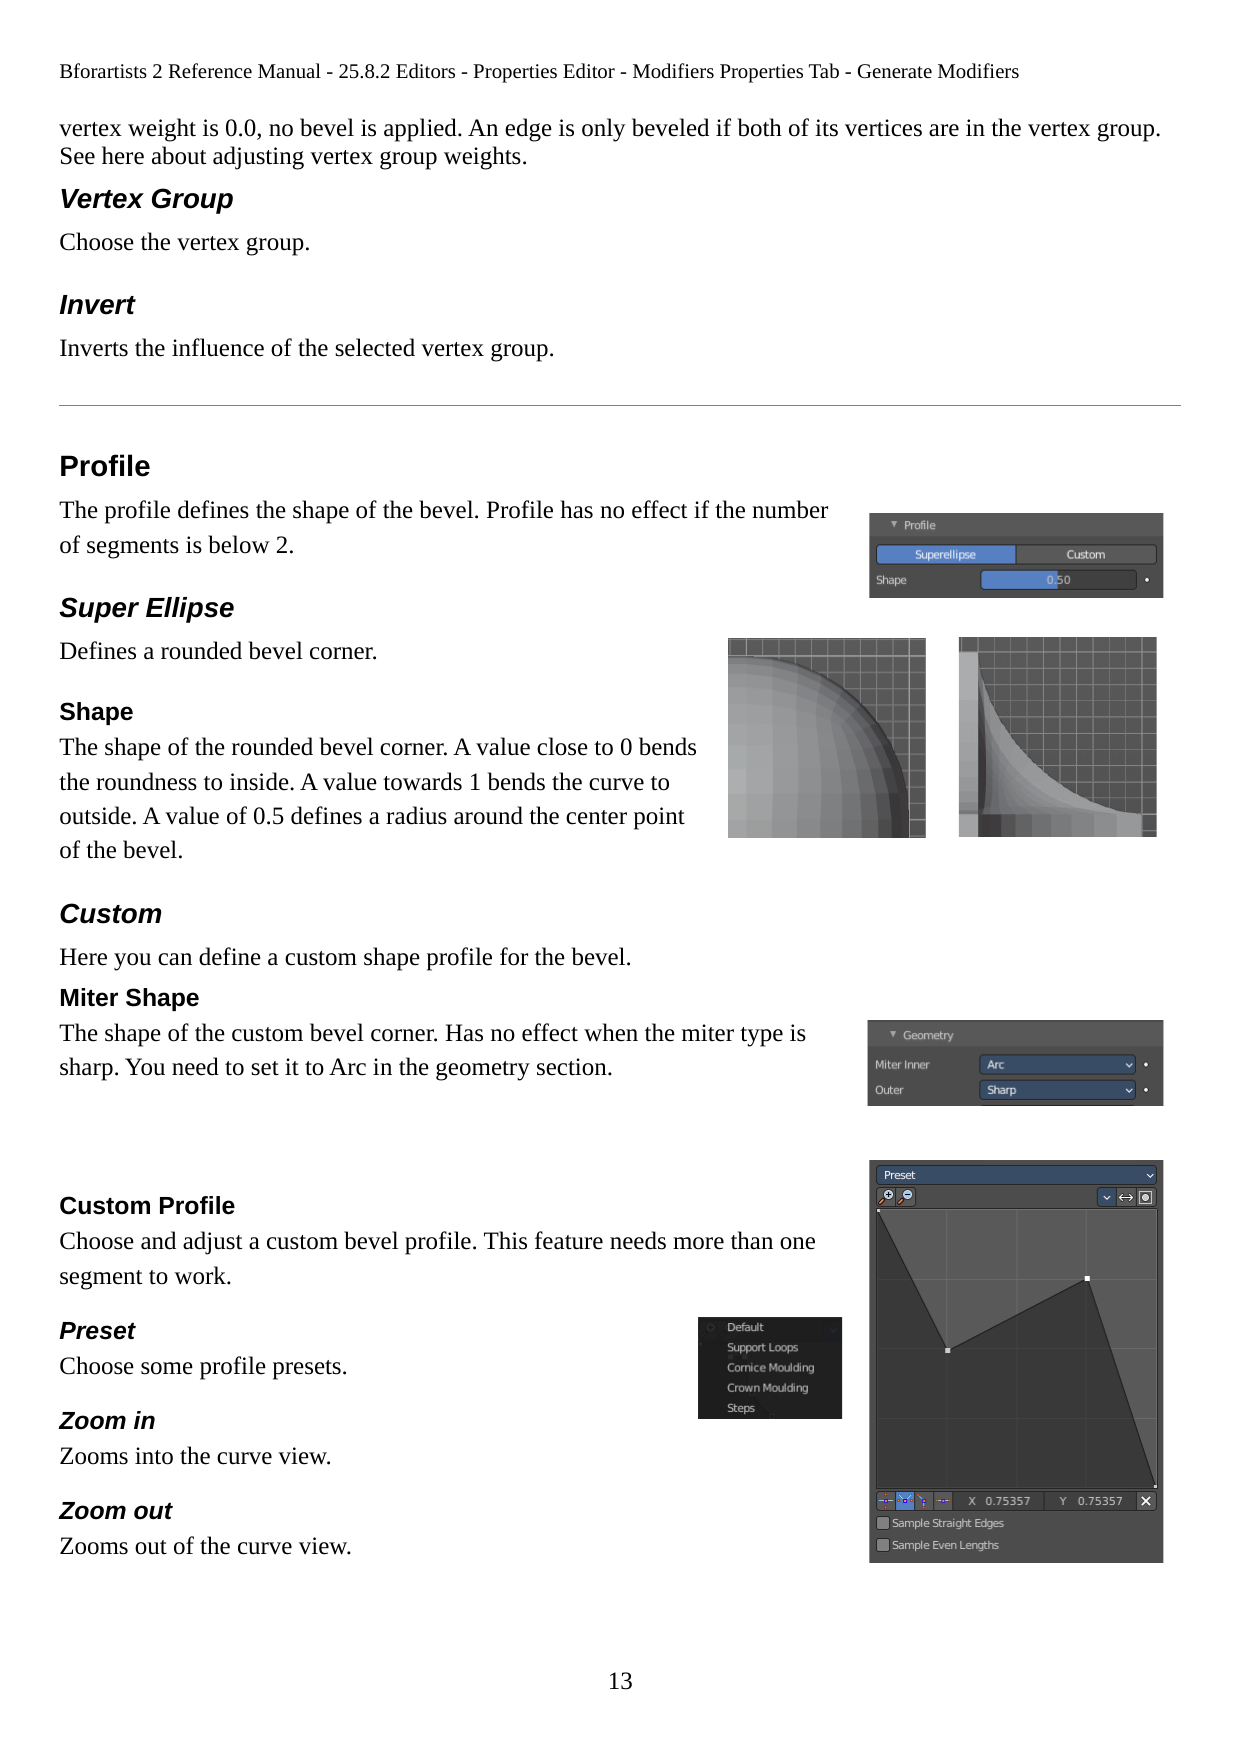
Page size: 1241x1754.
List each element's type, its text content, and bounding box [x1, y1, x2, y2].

picture [728, 638, 926, 838]
picture [698, 1317, 843, 1419]
subtitle Zoom out [59, 1496, 869, 1525]
text Choose the vertex group. [59, 227, 1181, 256]
text [843, 1351, 869, 1379]
text The shape of the rounded bevel corner. A value close to 0 bends the roundness to inside. A value towards 1 bends the curve to outside. A value of 0.5 defines a radius around the center point of the bevel. [59, 732, 1181, 864]
subtitle [1164, 1316, 1181, 1344]
subtitle Invert [59, 288, 1181, 320]
picture [867, 1020, 1164, 1106]
subtitle [1164, 1406, 1181, 1435]
subtitle Miter Shape [59, 983, 1181, 1011]
text Choose and adjust a custom bevel profile. This feature needs more than one segment to work. [59, 1226, 869, 1289]
text Inverts the influence of the selected vertex group. [59, 333, 1181, 362]
subtitle Super Ellipse [59, 591, 1181, 623]
text Zooms out of the curve view. [59, 1531, 869, 1560]
subtitle [1157, 697, 1181, 726]
subtitle [1164, 1191, 1181, 1220]
text Choose some profile presets. [59, 1351, 698, 1379]
subtitle Profile [59, 449, 1181, 483]
subtitle Custom [59, 897, 1181, 929]
picture [869, 1160, 1164, 1563]
subtitle Custom Profile [59, 1191, 869, 1220]
text Zooms into the curve view. [59, 1441, 869, 1470]
picture [958, 637, 1157, 837]
text The profile defines the shape of the bevel. Profile has no effect if the number of segments is below 2. [59, 495, 1181, 559]
subtitle Zoom in [59, 1406, 869, 1435]
text Defines a rounded bevel corner. [59, 636, 1181, 664]
text Here you can define a custom shape profile for the bevel. [59, 942, 1181, 970]
text vertex weight is 0.0, no bevel is applied. An edge is only beveled if both of its vertices are in the vertex group. See here about adjusting vertex group weights. [59, 113, 1181, 170]
picture [869, 513, 1164, 598]
text The shape of the custom bevel corner. Has no effect when the miter type is sharp. You need to set it to Arc in the geometry section. [59, 1018, 1181, 1081]
subtitle Vertex Group [59, 183, 1181, 214]
subtitle [926, 697, 958, 726]
subtitle Shape [59, 697, 728, 726]
subtitle [1164, 1496, 1181, 1525]
subtitle Preset [59, 1316, 869, 1344]
